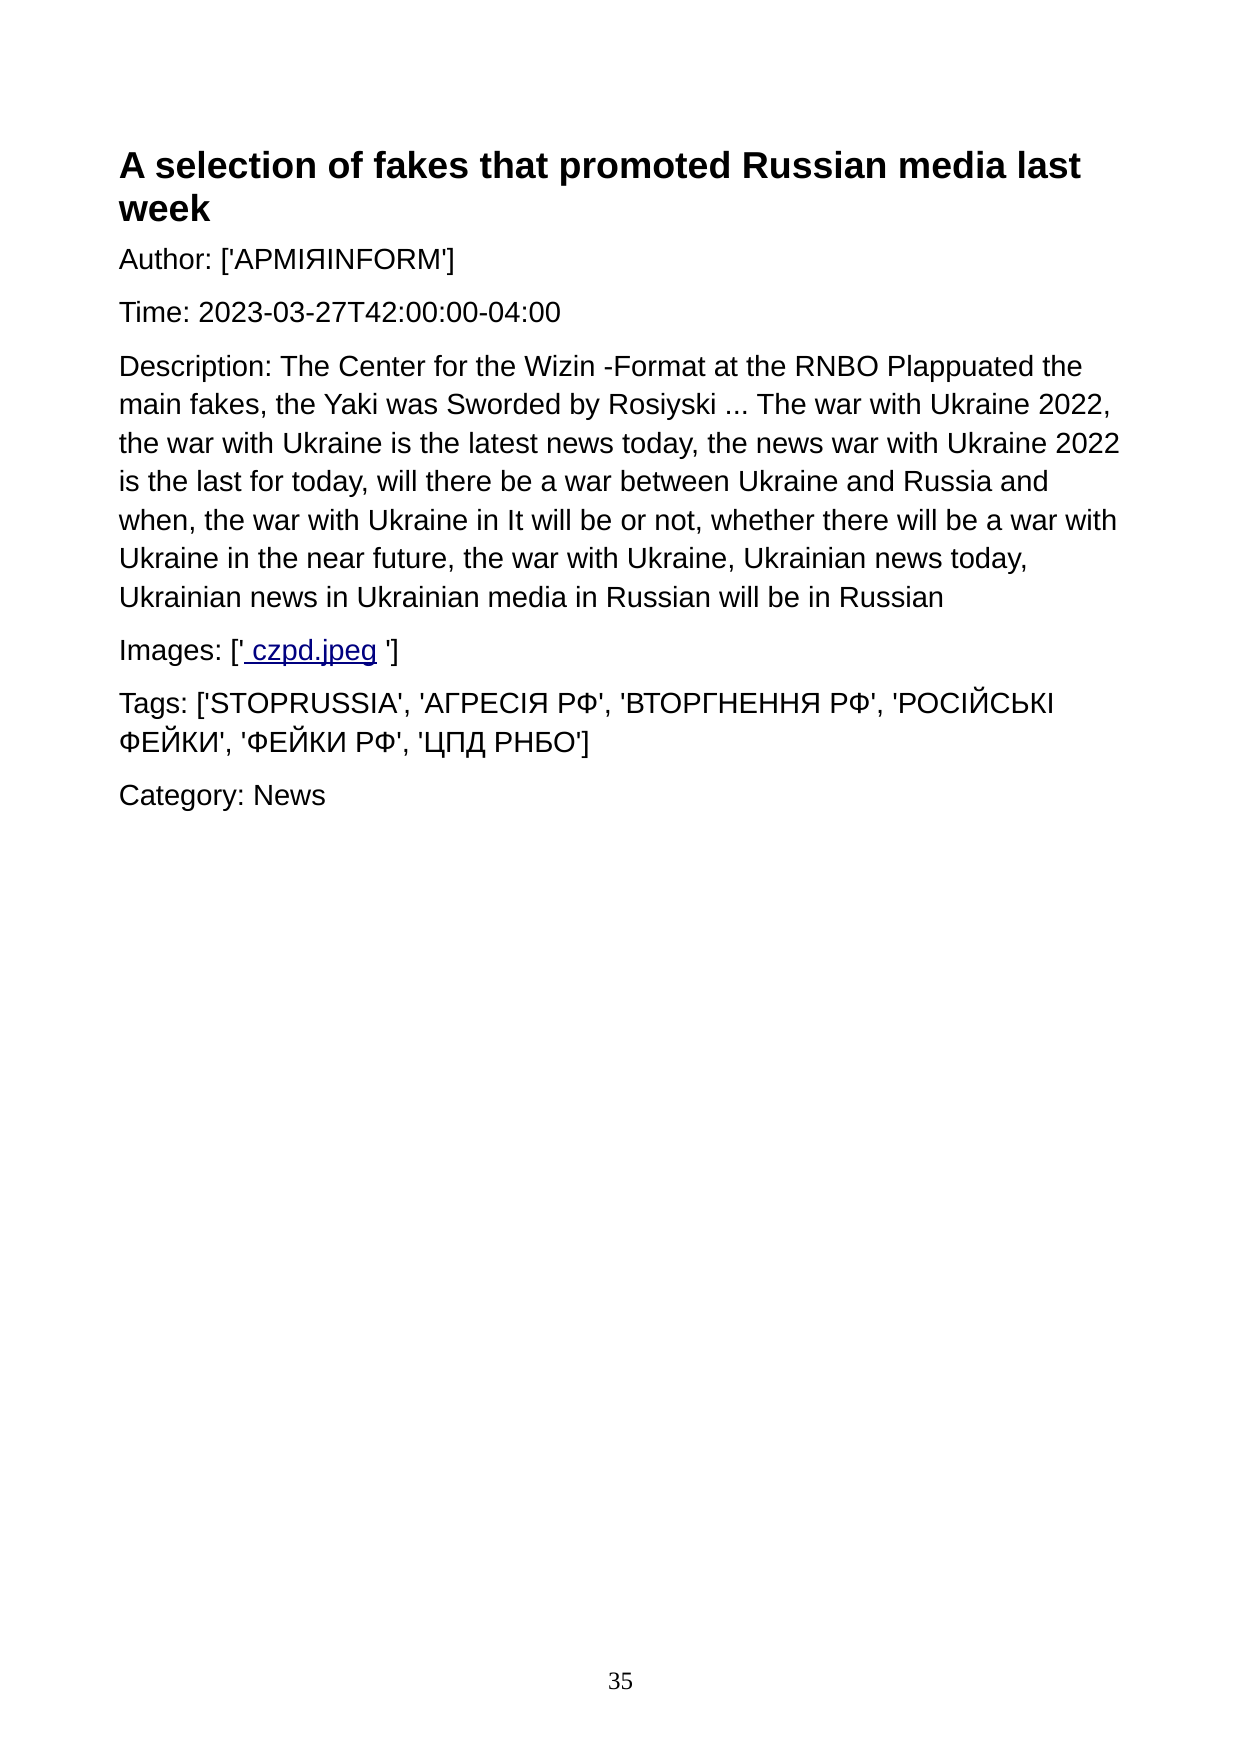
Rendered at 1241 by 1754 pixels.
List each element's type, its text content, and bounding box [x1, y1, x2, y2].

text Tags: ['STOPRUSSIA', 'АГРЕСІЯ РФ', 'ВТОРГНЕННЯ РФ', 'РОСІЙСЬКІ ФЕЙКИ', 'ФЕЙКИ РФ', 'ЦПД РНБО'] [118, 686, 1122, 758]
text Category: News [118, 778, 1122, 811]
text Author: ['АРМІЯINFORM'] [118, 242, 1122, 276]
text Images: [' czpd.jpeg '] [118, 633, 1122, 666]
subtitle A selection of fakes that promoted Russian media last week [118, 143, 1122, 230]
text Time: 2023-03-27T42:00:00-04:00 [118, 295, 1122, 329]
text Description: The Center for the Wizin -Format at the RNBO Plappuated the main fakes, the Yaki was Sworded by Rosiyski ... The war with Ukraine 2022, the war with Ukraine is the latest news today, the news war with Ukraine 2022 is the last for today, will there be a war between Ukraine and Russia and when, the war with Ukraine in It will be or not, whether there will be a war with Ukraine in the near future, the war with Ukraine, Ukrainian news today, Ukrainian news in Ukrainian media in Russian will be in Russian [118, 348, 1122, 613]
